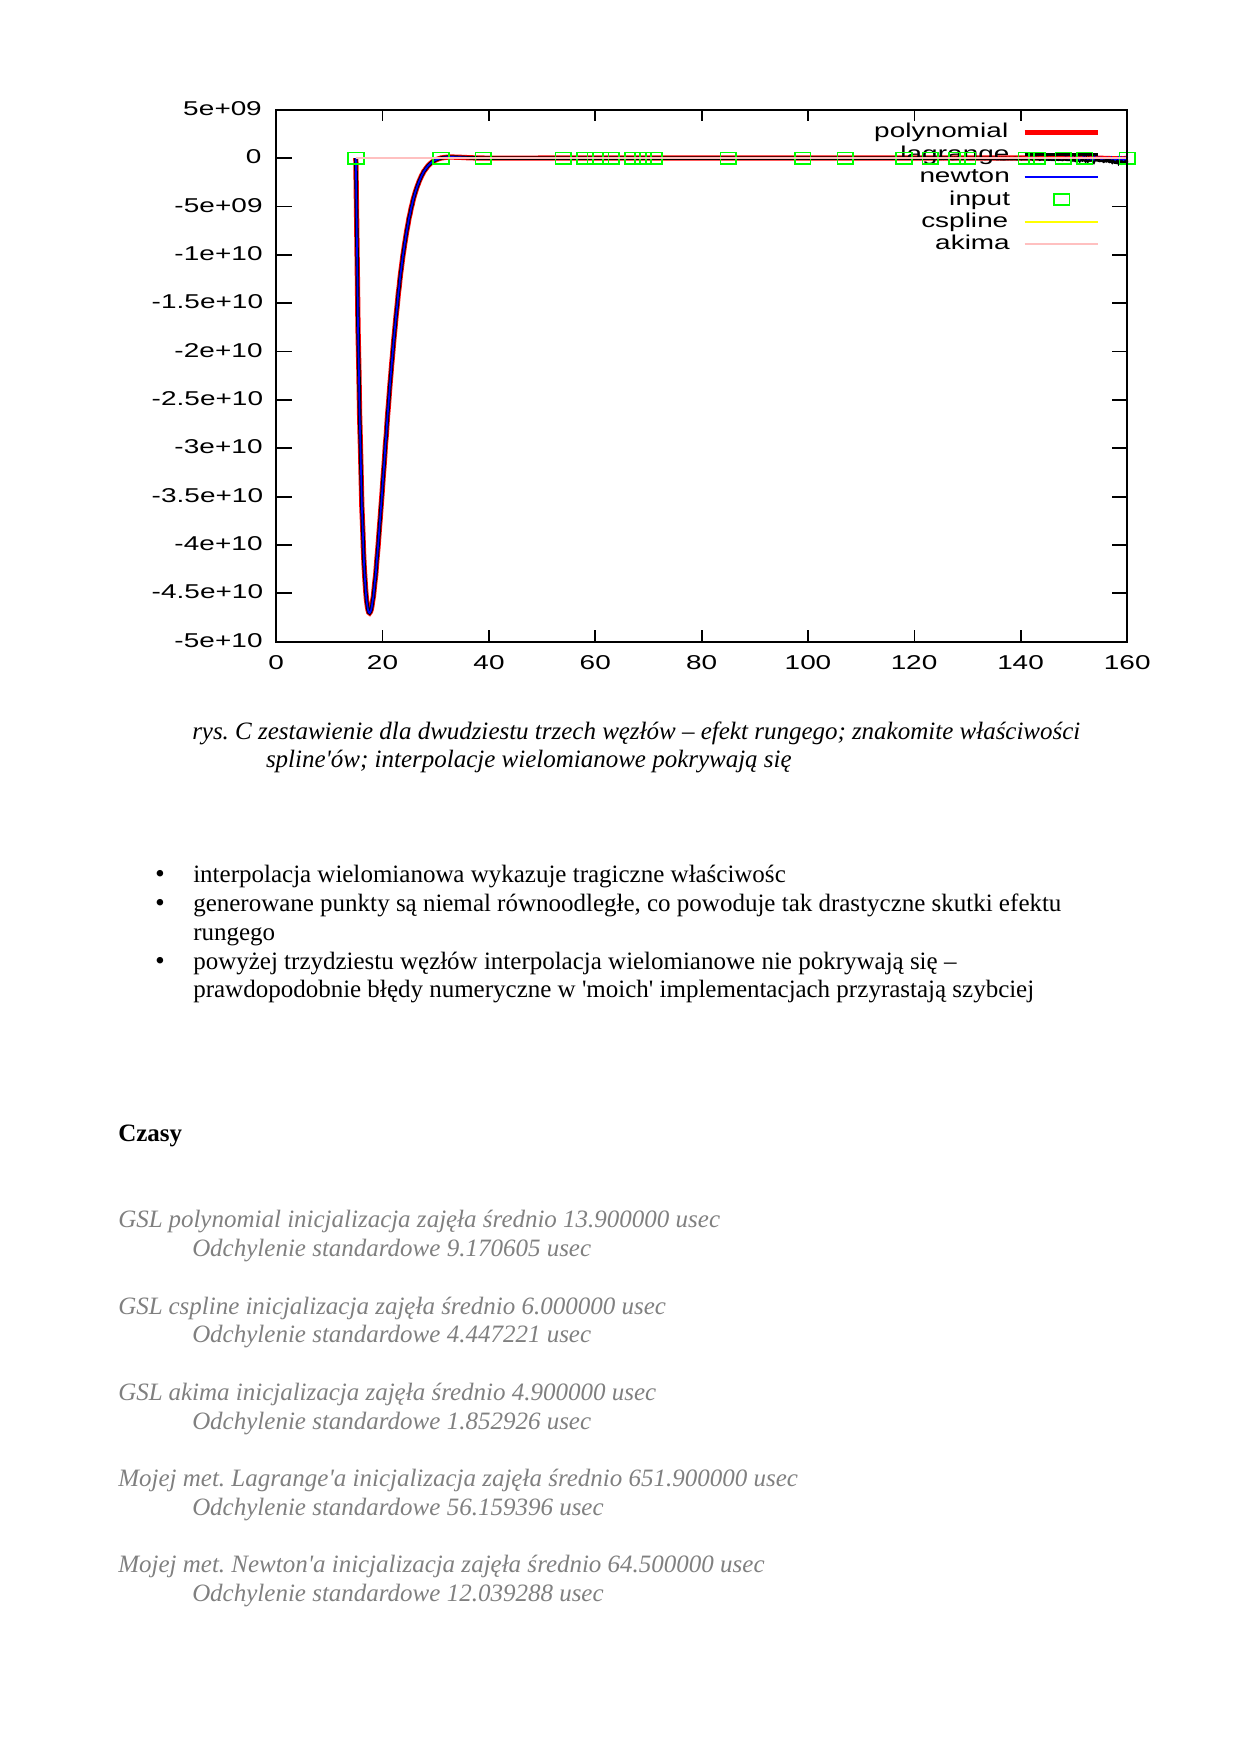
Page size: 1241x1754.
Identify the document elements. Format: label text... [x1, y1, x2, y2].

text Mojej met. Newton'a inicjalizacja zajęła średnio 64.500000 usec [118, 1549, 1122, 1578]
list powyżej trzydziestu węzłów interpolacja wielomianowe nie pokrywają się – prawdopodobnie błędy numeryczne w 'moich' implementacjach przyrastają szybciej [156, 946, 1122, 1003]
text rys. C zestawienie dla dwudziestu trzech węzłów – efekt rungego; znakomite właściwości spline'ów; interpolacje wielomianowe pokrywają się [118, 716, 1122, 773]
text Czasy [118, 1118, 1122, 1147]
text Odchylenie standardowe 56.159396 usec [118, 1492, 1122, 1521]
text Odchylenie standardowe 1.852926 usec [118, 1406, 1122, 1434]
text GSL polynomial inicjalizacja zajęła średnio 13.900000 usec [118, 1204, 1122, 1233]
text GSL cspline inicjalizacja zajęła średnio 6.000000 usec [118, 1291, 1122, 1319]
list generowane punkty są niemal równoodległe, co powoduje tak drastyczne skutki efektu rungego [156, 888, 1122, 946]
text Mojej met. Lagrange'a inicjalizacja zajęła średnio 651.900000 usec [118, 1463, 1122, 1492]
text Odchylenie standardowe 4.447221 usec [118, 1319, 1122, 1348]
text GSL akima inicjalizacja zajęła średnio 4.900000 usec [118, 1377, 1122, 1406]
list interpolacja wielomianowa wykazuje tragiczne właściwośc [156, 859, 1122, 888]
text Odchylenie standardowe 9.170605 usec [118, 1233, 1122, 1262]
text Odchylenie standardowe 12.039288 usec [118, 1578, 1122, 1607]
